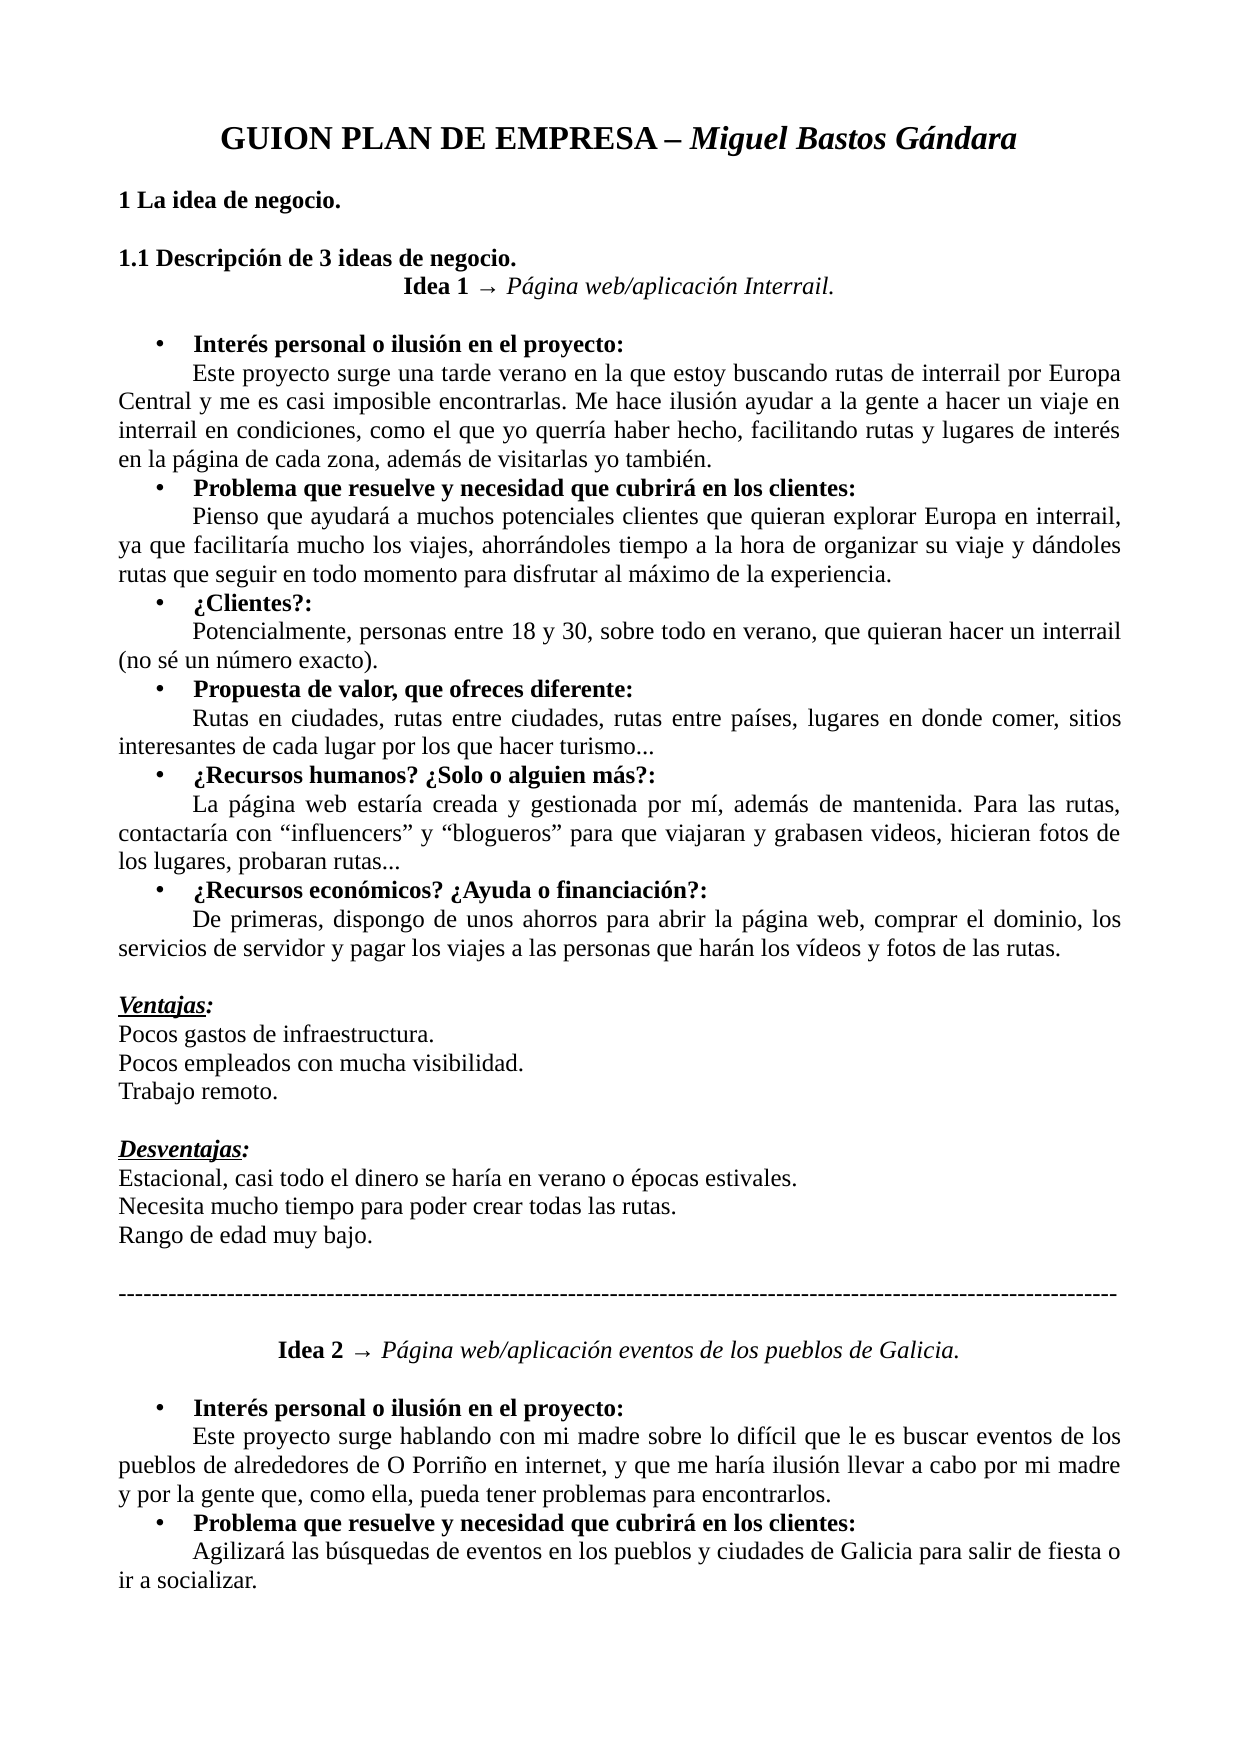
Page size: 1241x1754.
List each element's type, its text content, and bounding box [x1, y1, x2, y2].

text La página web estaría creada y gestionada por mí, además de mantenida. Para las rutas, contactaría con “influencers” y “blogueros” para que viajaran y grabasen videos, hicieran fotos de los lugares, probaran rutas... [118, 789, 1122, 875]
list ¿Recursos económicos? ¿Ayuda o financiación?: [156, 875, 1122, 904]
text Ventajas: [118, 990, 1122, 1019]
text Idea 1 → Página web/aplicación Interrail. [118, 271, 1122, 300]
list Problema que resuelve y necesidad que cubrirá en los clientes: [156, 1508, 1122, 1536]
list ¿Clientes?: [156, 588, 1122, 616]
text Trabajo remoto. [118, 1076, 1122, 1105]
text Rango de edad muy bajo. [118, 1220, 1122, 1249]
list Propuesta de valor, que ofreces diferente: [156, 674, 1122, 703]
text GUION PLAN DE EMPRESA – Miguel Bastos Gándara [118, 118, 1122, 156]
list Interés personal o ilusión en el proyecto: [156, 1393, 1122, 1421]
text Pocos empleados con mucha visibilidad. [118, 1048, 1122, 1076]
text 1.1 Descripción de 3 ideas de negocio. [118, 243, 1122, 271]
text Estacional, casi todo el dinero se haría en verano o épocas estivales. [118, 1163, 1122, 1191]
text Este proyecto surge hablando con mi madre sobre lo difícil que le es buscar eventos de los pueblos de alrededores de O Porriño en internet, y que me haría ilusión llevar a cabo por mi madre y por la gente que, como ella, pueda tener problemas para encontrarlos. [118, 1421, 1122, 1508]
text Desventajas: [118, 1134, 1122, 1163]
list Problema que resuelve y necesidad que cubrirá en los clientes: [156, 473, 1122, 501]
text ------------------------------------------------------------------------------------------------------------------------ [118, 1278, 1122, 1306]
text Este proyecto surge una tarde verano en la que estoy buscando rutas de interrail por Europa Central y me es casi imposible encontrarlas. Me hace ilusión ayudar a la gente a hacer un viaje en interrail en condiciones, como el que yo querría haber hecho, facilitando rutas y lugares de interés en la página de cada zona, además de visitarlas yo también. [118, 358, 1122, 473]
text Pienso que ayudará a muchos potenciales clientes que quieran explorar Europa en interrail, ya que facilitaría mucho los viajes, ahorrándoles tiempo a la hora de organizar su viaje y dándoles rutas que seguir en todo momento para disfrutar al máximo de la experiencia. [118, 501, 1122, 588]
text Agilizará las búsquedas de eventos en los pueblos y ciudades de Galicia para salir de fiesta o ir a socializar. [118, 1536, 1122, 1594]
text Potencialmente, personas entre 18 y 30, sobre todo en verano, que quieran hacer un interrail (no sé un número exacto). [118, 616, 1122, 674]
text Rutas en ciudades, rutas entre ciudades, rutas entre países, lugares en donde comer, sitios interesantes de cada lugar por los que hacer turismo... [118, 703, 1122, 760]
text Necesita mucho tiempo para poder crear todas las rutas. [118, 1191, 1122, 1220]
text Idea 2 → Página web/aplicación eventos de los pueblos de Galicia. [118, 1335, 1122, 1364]
text Pocos gastos de infraestructura. [118, 1019, 1122, 1048]
text 1 La idea de negocio. [118, 185, 1122, 214]
list Interés personal o ilusión en el proyecto: [156, 329, 1122, 358]
list ¿Recursos humanos? ¿Solo o alguien más?: [156, 760, 1122, 789]
text De primeras, dispongo de unos ahorros para abrir la página web, comprar el dominio, los servicios de servidor y pagar los viajes a las personas que harán los vídeos y fotos de las rutas. [118, 904, 1122, 961]
